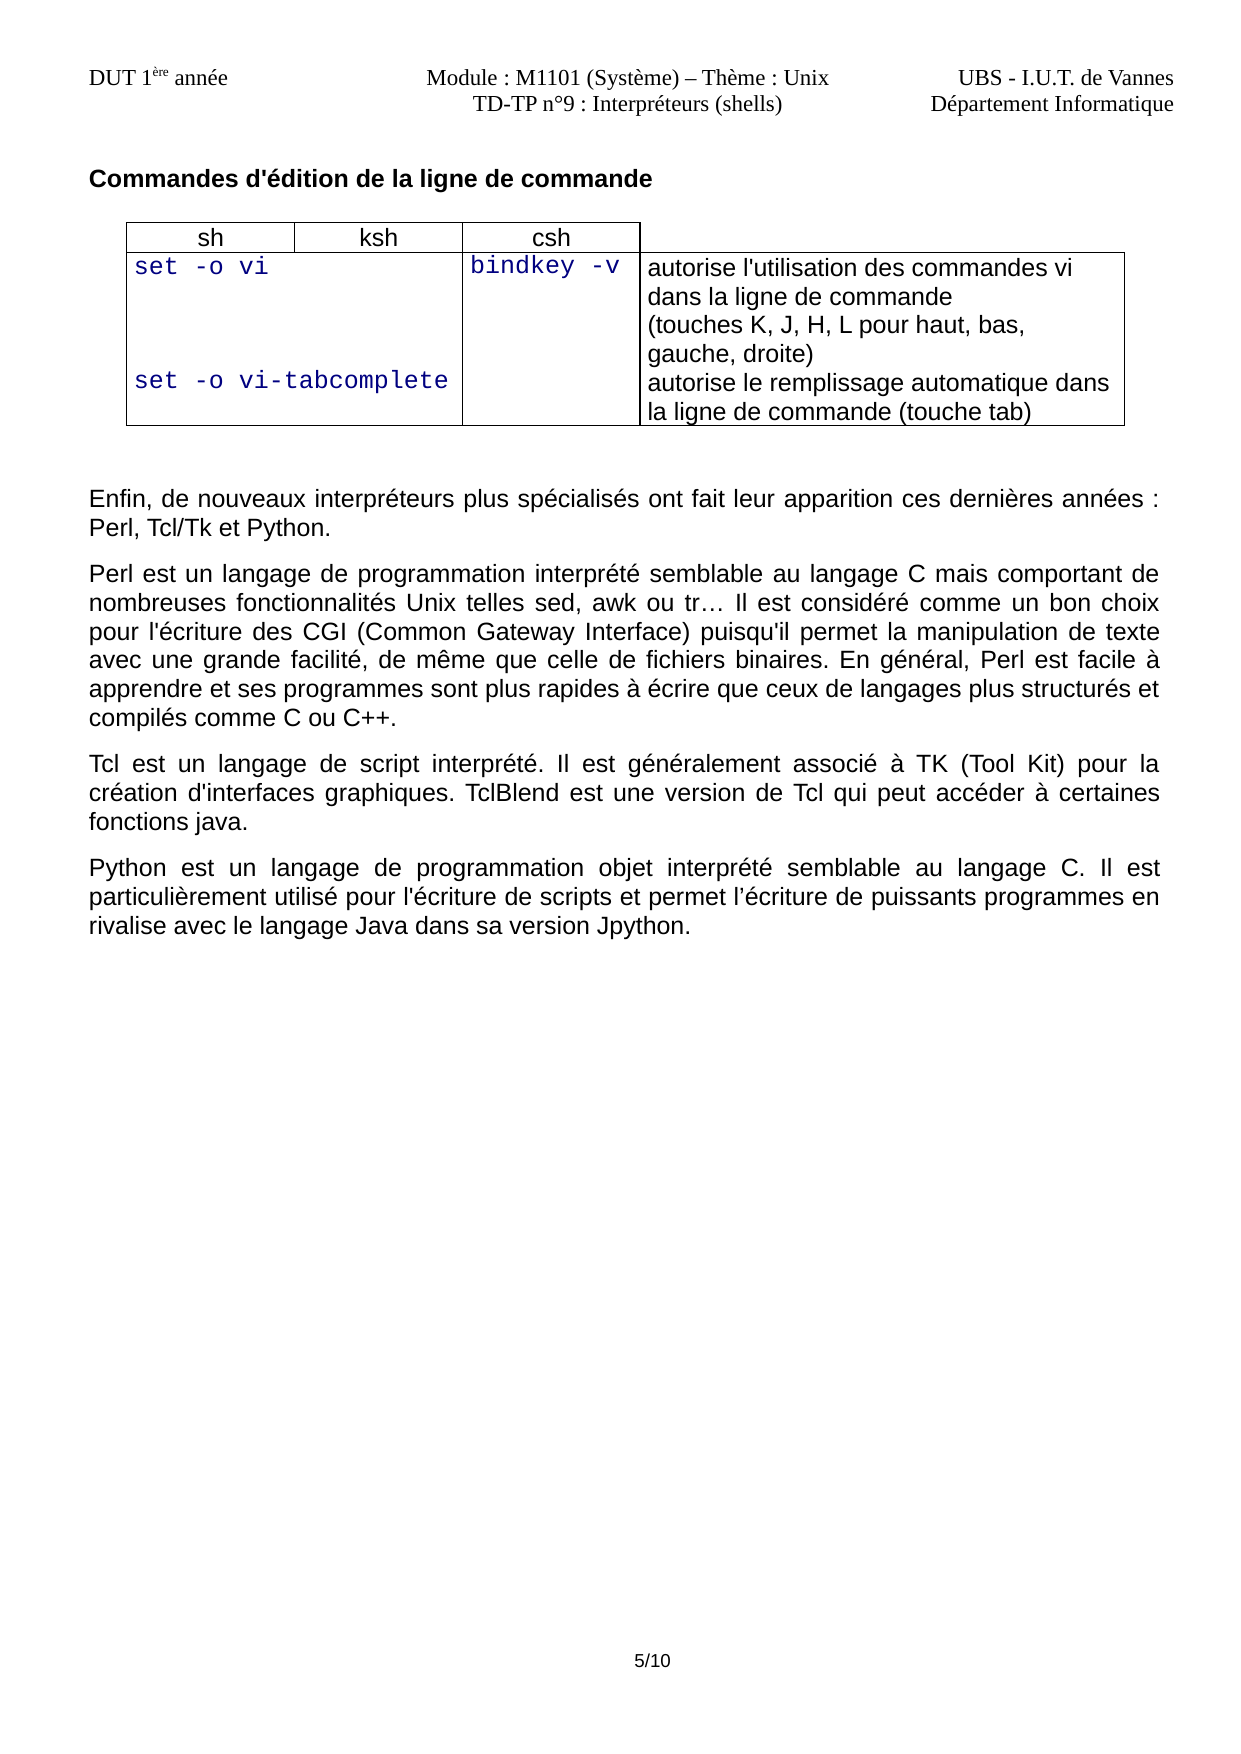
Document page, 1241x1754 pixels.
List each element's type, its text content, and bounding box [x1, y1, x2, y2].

text Tcl est un langage de script interprété. Il est généralement associé à TK (Tool Kit) pour la création d'interfaces graphiques. TclBlend est une version de Tcl qui peut accéder à certaines fonctions java. [89, 749, 1162, 836]
table_cell autorise l'utilisation des commandes vi dans la ligne de commande (touches K, J, H, L pour haut, bas, gauche, droite) autorise le remplissage automatique dans la ligne de commande (touche tab) [641, 253, 1124, 425]
table_header csh [463, 223, 639, 252]
table_header [641, 222, 1124, 252]
text Perl est un langage de programmation interprété semblable au langage C mais comportant de nombreuses fonctionnalités Unix telles sed, awk ou tr… Il est considéré comme un bon choix pour l'écriture des CGI (Common Gateway Interface) puisqu'il permet la manipulation de texte avec une grande facilité, de même que celle de fichiers binaires. En général, Perl est facile à apprendre et ses programmes sont plus rapides à écrire que ceux de langages plus structurés et compilés comme C ou C++. [89, 559, 1162, 732]
table_header sh [127, 223, 294, 252]
text Python est un langage de programmation objet interprété semblable au langage C. Il est particulièrement utilisé pour l'écriture de scripts et permet l’écriture de puissants programmes en rivalise avec le langage Java dans sa version Jpython. [89, 853, 1162, 939]
table_header ksh [295, 223, 462, 252]
text Commandes d'édition de la ligne de commande [89, 164, 1162, 193]
table_cell bindkey -v [463, 253, 639, 425]
text Enfin, de nouveaux interpréteurs plus spécialisés ont fait leur apparition ces dernières années : Perl, Tcl/Tk et Python. [89, 484, 1162, 541]
table_cell set -o vi set -o vi-tabcomplete [127, 253, 462, 425]
